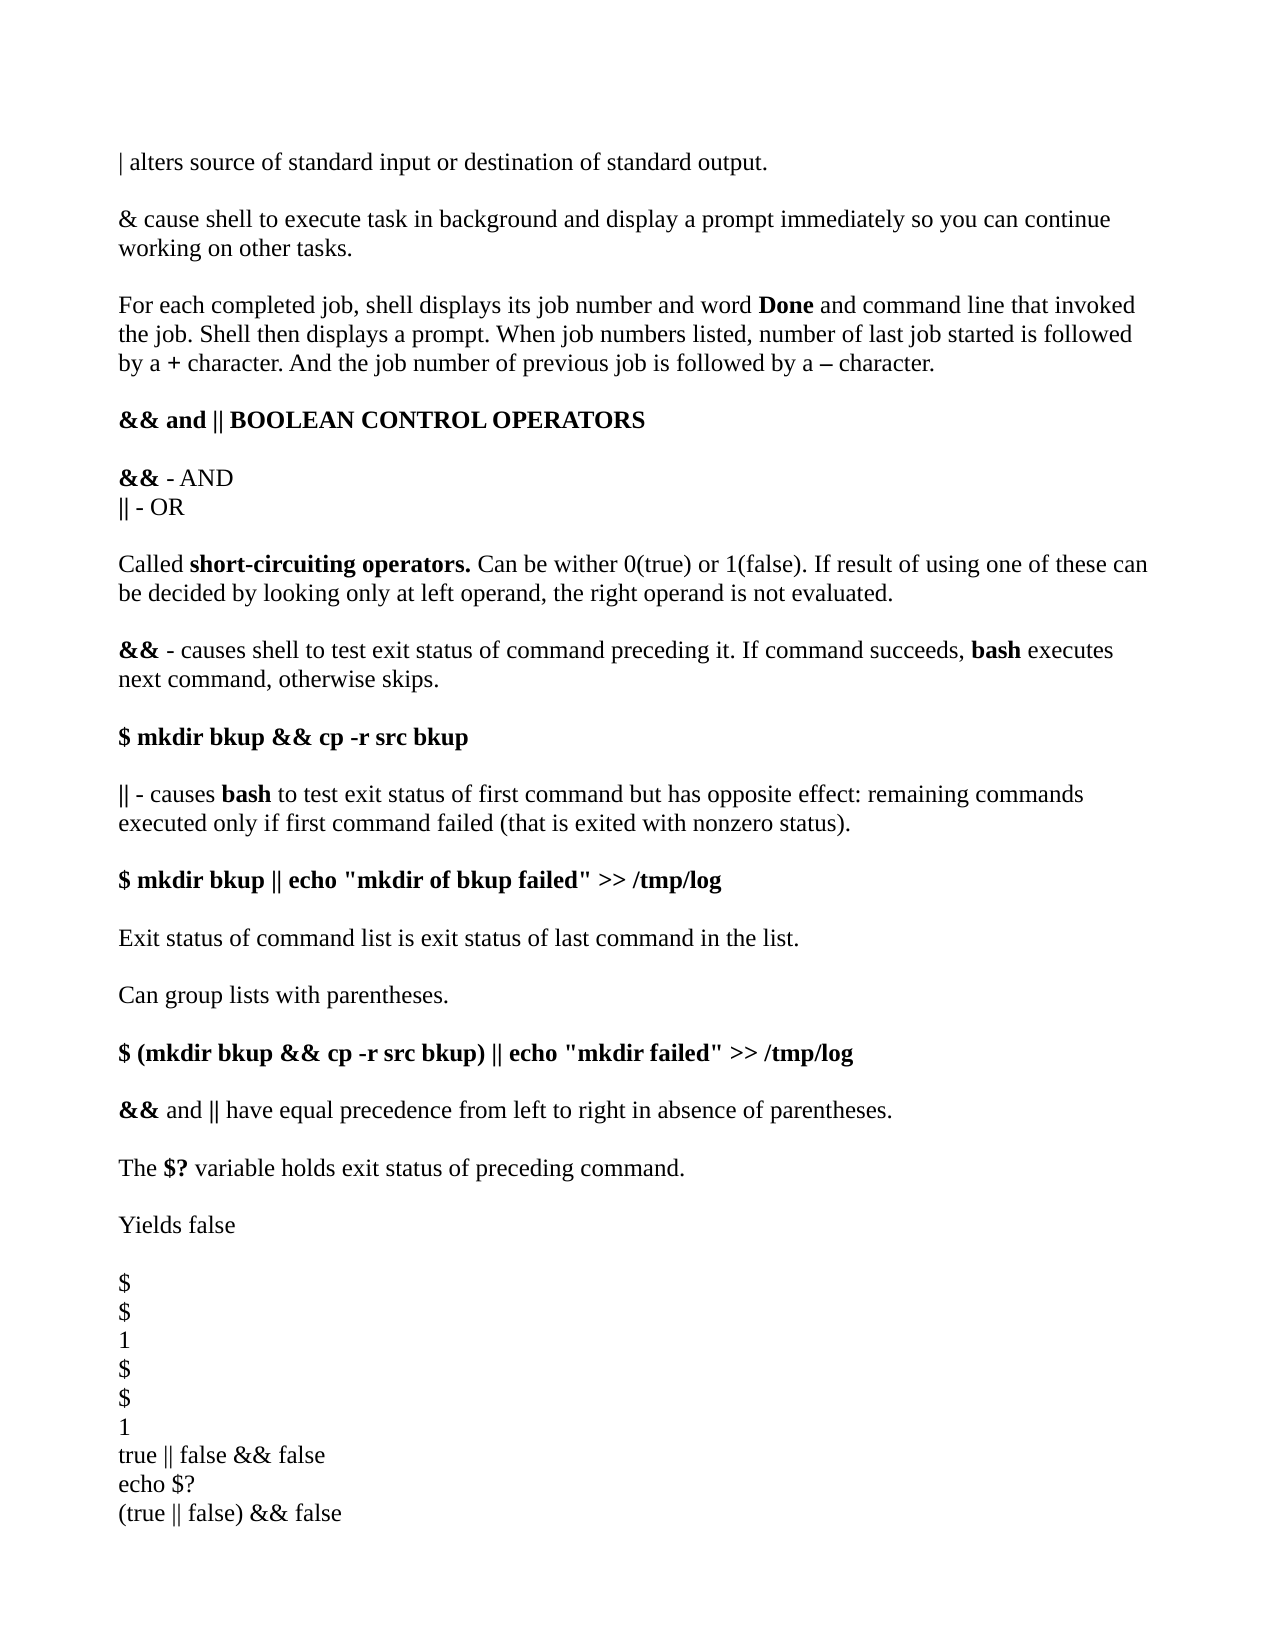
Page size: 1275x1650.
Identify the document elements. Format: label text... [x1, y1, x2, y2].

text Exit status of command list is exit status of last command in the list. [118, 923, 1157, 952]
text && - causes shell to test exit status of command preceding it. If command succeeds, bash executes next command, otherwise skips. [118, 636, 1157, 693]
text && - AND [118, 463, 1157, 492]
text $ [118, 1354, 1157, 1383]
text && and || BOOLEAN CONTROL OPERATORS [118, 406, 1157, 434]
text && and || have equal precedence from left to right in absence of parentheses. [118, 1096, 1157, 1124]
text $ [118, 1268, 1157, 1297]
text $ [118, 1297, 1157, 1326]
text Yields false [118, 1211, 1157, 1239]
text The $? variable holds exit status of preceding command. [118, 1153, 1157, 1182]
text $ (mkdir bkup && cp -r src bkup) || echo "mkdir failed" >> /tmp/log [118, 1038, 1157, 1067]
text Can group lists with parentheses. [118, 981, 1157, 1009]
text $ [118, 1383, 1157, 1412]
text For each completed job, shell displays its job number and word Done and command line that invoked the job. Shell then displays a prompt. When job numbers listed, number of last job started is followed by a + character. And the job number of previous job is followed by a – character. [118, 291, 1157, 377]
text || - OR [118, 492, 1157, 521]
text Called short-circuiting operators. Can be wither 0(true) or 1(false). If result of using one of these can be decided by looking only at left operand, the right operand is not evaluated. [118, 549, 1157, 607]
text echo $? [118, 1469, 1157, 1498]
text 1 [118, 1412, 1157, 1441]
text & cause shell to execute task in background and display a prompt immediately so you can continue working on other tasks. [118, 204, 1157, 262]
text $ mkdir bkup || echo "mkdir of bkup failed" >> /tmp/log [118, 866, 1157, 894]
text (true || false) && false [118, 1498, 1157, 1527]
text || - causes bash to test exit status of first command but has opposite effect: remaining commands executed only if first command failed (that is exited with nonzero status). [118, 779, 1157, 837]
text | alters source of standard input or destination of standard output. [118, 147, 1157, 176]
text 1 [118, 1326, 1157, 1354]
text true || false && false [118, 1441, 1157, 1469]
text $ mkdir bkup && cp -r src bkup [118, 722, 1157, 751]
